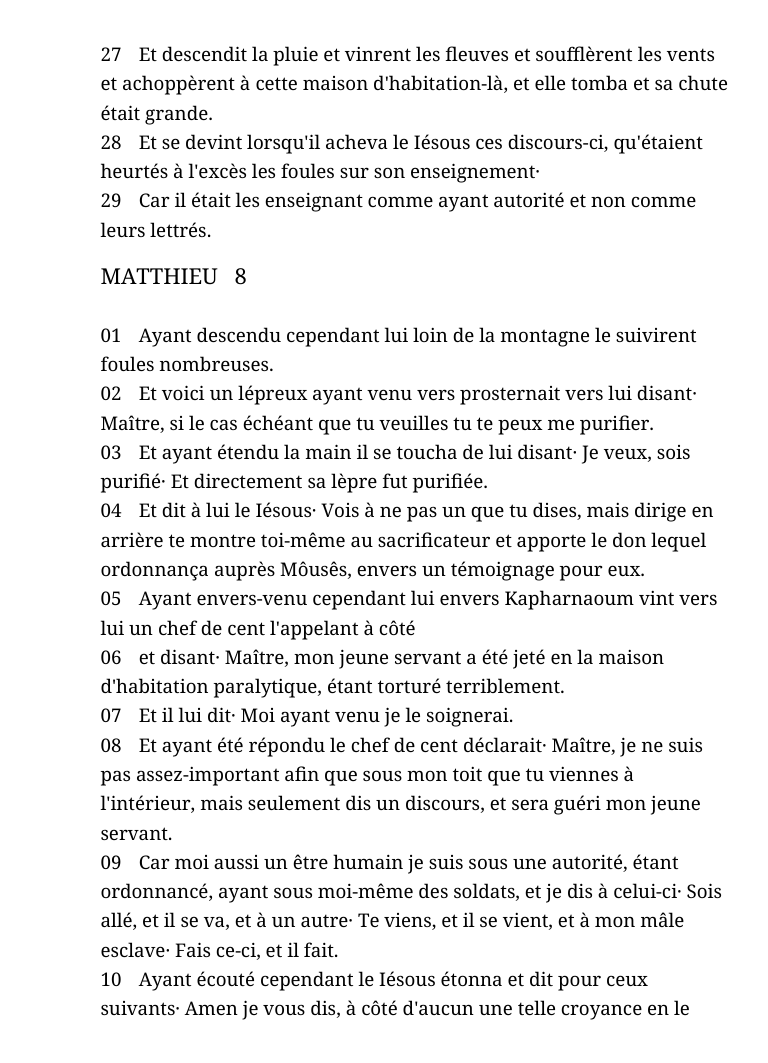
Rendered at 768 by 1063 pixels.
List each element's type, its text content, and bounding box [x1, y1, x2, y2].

text MATTHIEU 8 [100, 261, 729, 291]
text 01 Ayant descendu cependant lui loin de la montagne le suivirent foules nombreuses. 02 Et voici un lépreux ayant venu vers prosternait vers lui disant· Maître, si le cas échéant que tu veuilles tu te peux me purifier. 03 Et ayant étendu la main il se toucha de lui disant· Je veux, sois purifié· Et directement sa lèpre fut purifiée. 04 Et dit à lui le Iésous· Vois à ne pas un que tu dises, mais dirige en arrière te montre toi-même au sacrificateur et apporte le don lequel ordonnança auprès Môusês, envers un témoignage pour eux. 05 Ayant envers-venu cependant lui envers Kapharnaoum vint vers lui un chef de cent l'appelant à côté 06 et disant· Maître, mon jeune servant a été jeté en la maison d'habitation paralytique, étant torturé terriblement. 07 Et il lui dit· Moi ayant venu je le soignerai. 08 Et ayant été répondu le chef de cent déclarait· Maître, je ne suis pas assez-important afin que sous mon toit que tu viennes à l'intérieur, mais seulement dis un discours, et sera guéri mon jeune servant. 09 Car moi aussi un être humain je suis sous une autorité, étant ordonnancé, ayant sous moi-même des soldats, et je dis à celui-ci· Sois allé, et il se va, et à un autre· Te viens, et il se vient, et à mon mâle esclave· Fais ce-ci, et il fait. 10 Ayant écouté cependant le Iésous étonna et dit pour ceux suivants· Amen je vous dis, à côté d'aucun une telle croyance en le [100, 295, 729, 1021]
text 27 Et descendit la pluie et vinrent les fleuves et soufflèrent les vents et achoppèrent à cette maison d'habitation-là, et elle tomba et sa chute était grande. 28 Et se devint lorsqu'il acheva le Iésous ces discours-ci, qu'étaient heurtés à l'excès les foules sur son enseignement· 29 Car il était les enseignant comme ayant autorité et non comme leurs lettrés. [100, 41, 729, 242]
